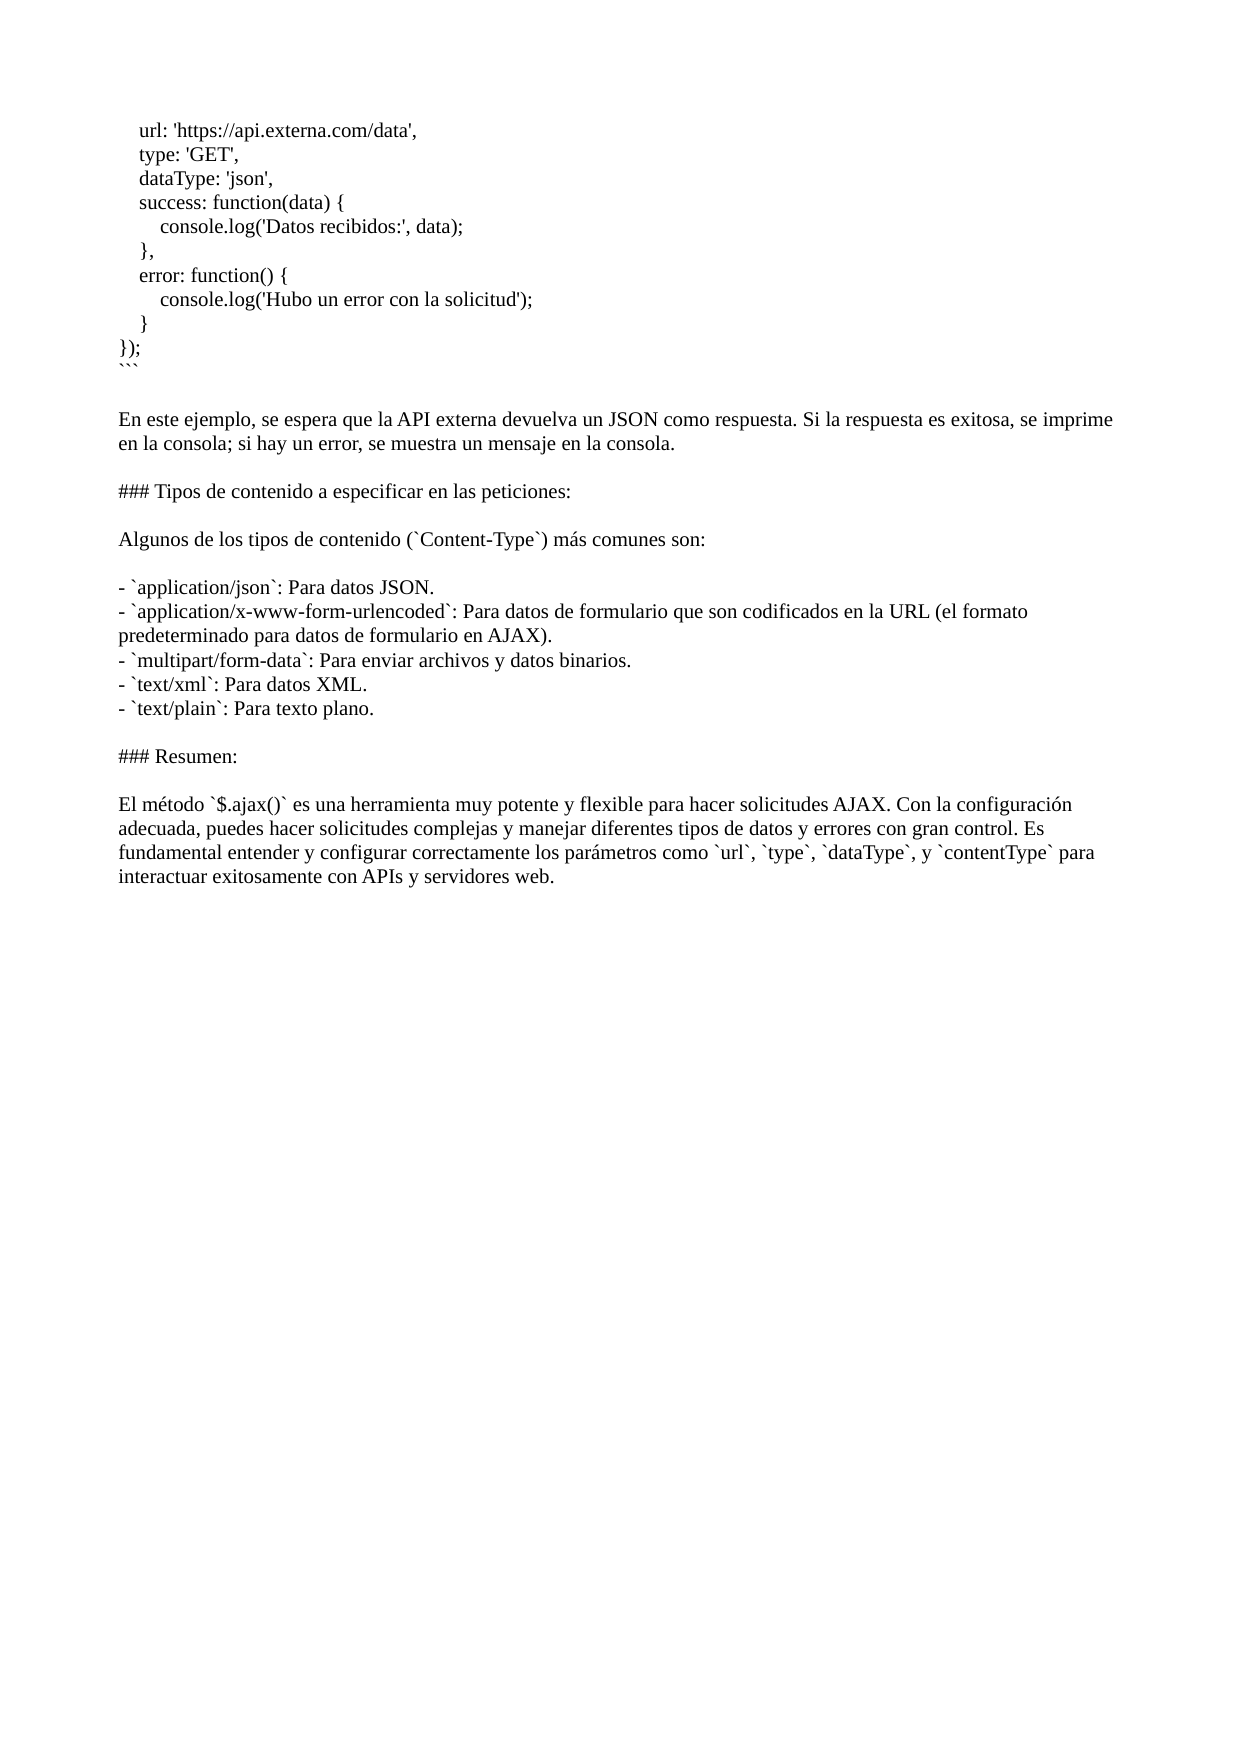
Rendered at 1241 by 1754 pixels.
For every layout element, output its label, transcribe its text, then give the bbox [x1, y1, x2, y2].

text url: 'https://api.externa.com/data', type: 'GET', dataType: 'json', success: function(data) { console.log('Datos recibidos:', data); }, error: function() { console.log('Hubo un error con la solicitud'); } }); ``` En este ejemplo, se espera que la API externa devuelva un JSON como respuesta. Si la respuesta es exitosa, se imprime en la consola; si hay un error, se muestra un mensaje en la consola. ### Tipos de contenido a especificar en las peticiones: Algunos de los tipos de contenido (`Content-Type`) más comunes son: - `application/json`: Para datos JSON. - `application/x-www-form-urlencoded`: Para datos de formulario que son codificados en la URL (el formato predeterminado para datos de formulario en AJAX). - `multipart/form-data`: Para enviar archivos y datos binarios. - `text/xml`: Para datos XML. - `text/plain`: Para texto plano. ### Resumen: El método `$.ajax()` es una herramienta muy potente y flexible para hacer solicitudes AJAX. Con la configuración adecuada, puedes hacer solicitudes complejas y manejar diferentes tipos de datos y errores con gran control. Es fundamental entender y configurar correctamente los parámetros como `url`, `type`, `dataType`, y `contentType` para interactuar exitosamente con APIs y servidores web. [118, 118, 1122, 888]
